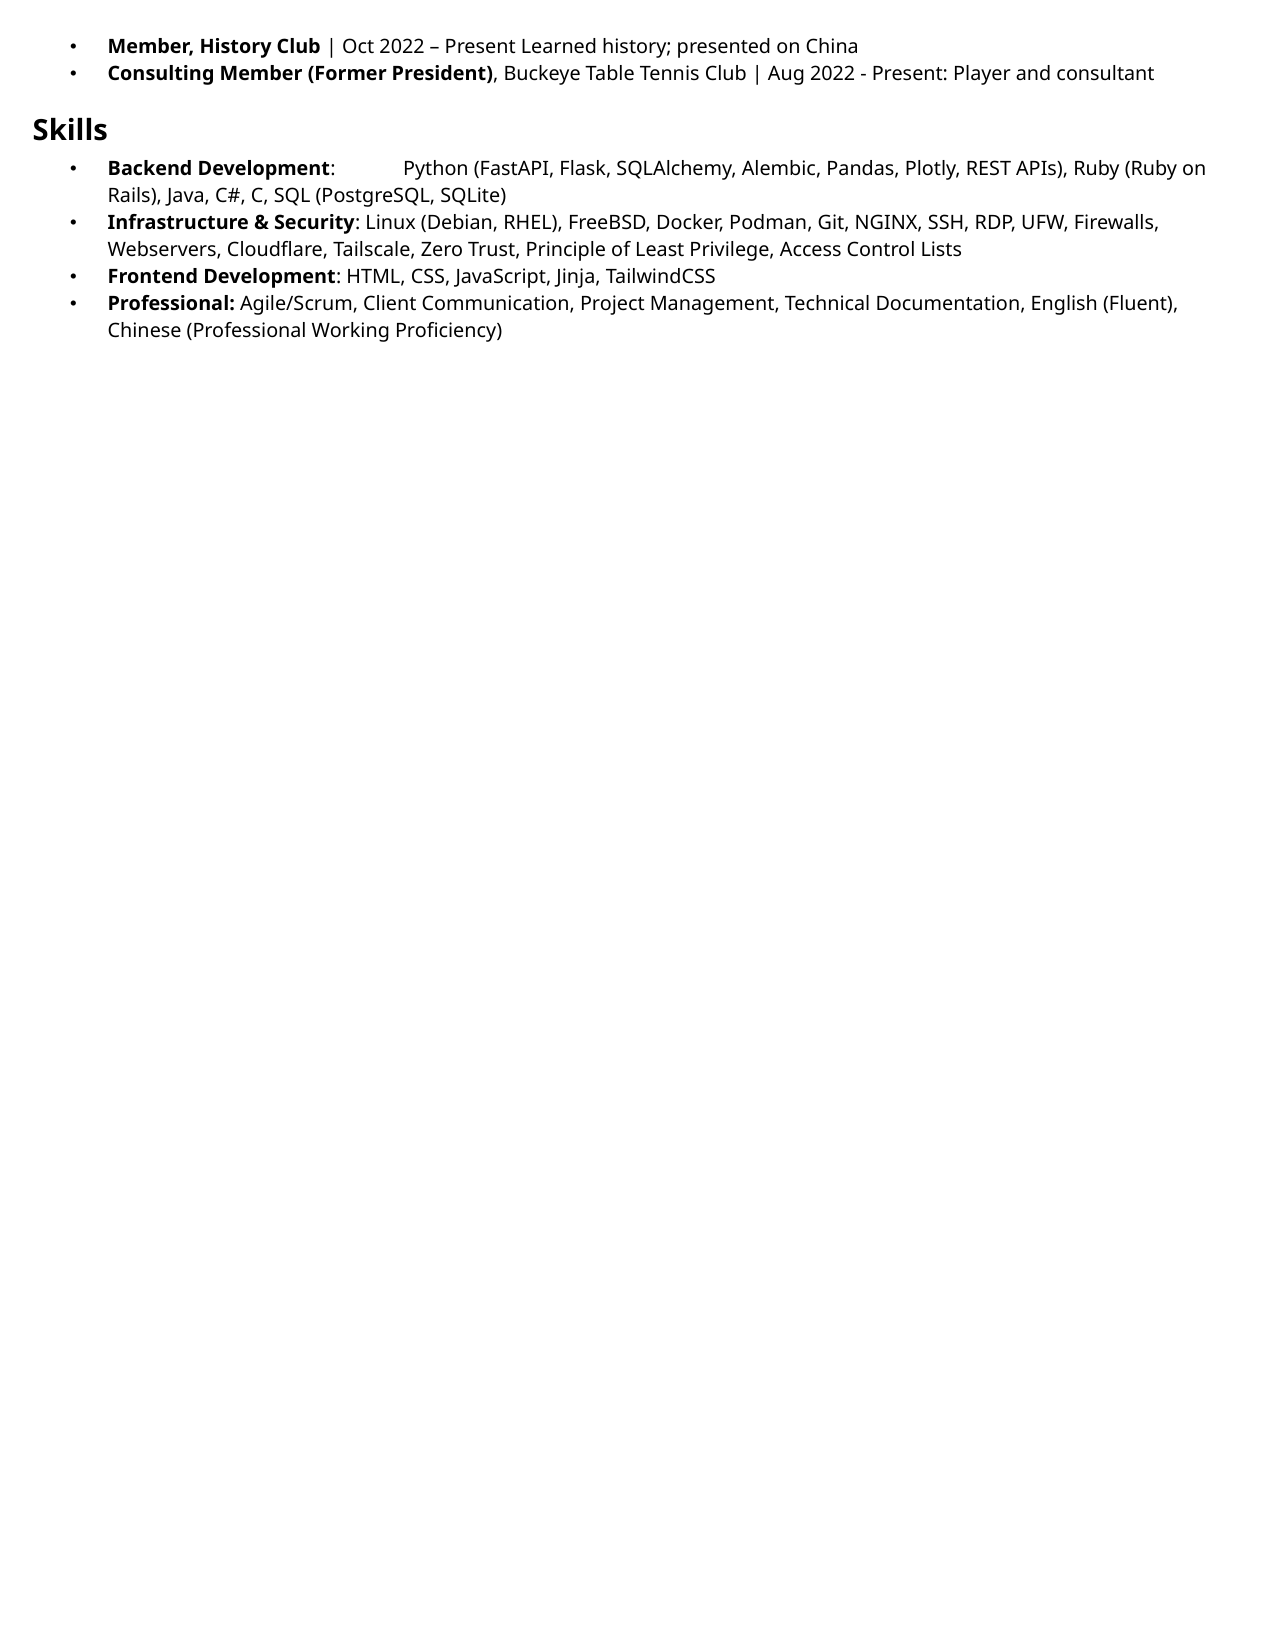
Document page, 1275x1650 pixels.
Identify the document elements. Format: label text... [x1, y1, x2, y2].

list Consulting Member (Former President), Buckeye Table Tennis Club | Aug 2022 - Present: Player and consultant [70, 59, 1242, 86]
list Member, History Club | Oct 2022 – Present Learned history; presented on China [70, 32, 1242, 59]
list Backend Development: Python (FastAPI, Flask, SQLAlchemy, Alembic, Pandas, Plotly, REST APIs), Ruby (Ruby on Rails), Java, C#, C, SQL (PostgreSQL, SQLite) [70, 154, 1242, 208]
list Infrastructure & Security: Linux (Debian, RHEL), FreeBSD, Docker, Podman, Git, NGINX, SSH, RDP, UFW, Firewalls, Webservers, Cloudflare, Tailscale, Zero Trust, Principle of Least Privilege, Access Control Lists [70, 208, 1242, 262]
list Professional: Agile/Scrum, Client Communication, Project Management, Technical Documentation, English (Fluent), Chinese (Professional Working Proficiency) [70, 289, 1242, 343]
list Frontend Development: HTML, CSS, JavaScript, Jinja, TailwindCSS [70, 262, 1242, 289]
text Skills [32, 109, 1242, 149]
